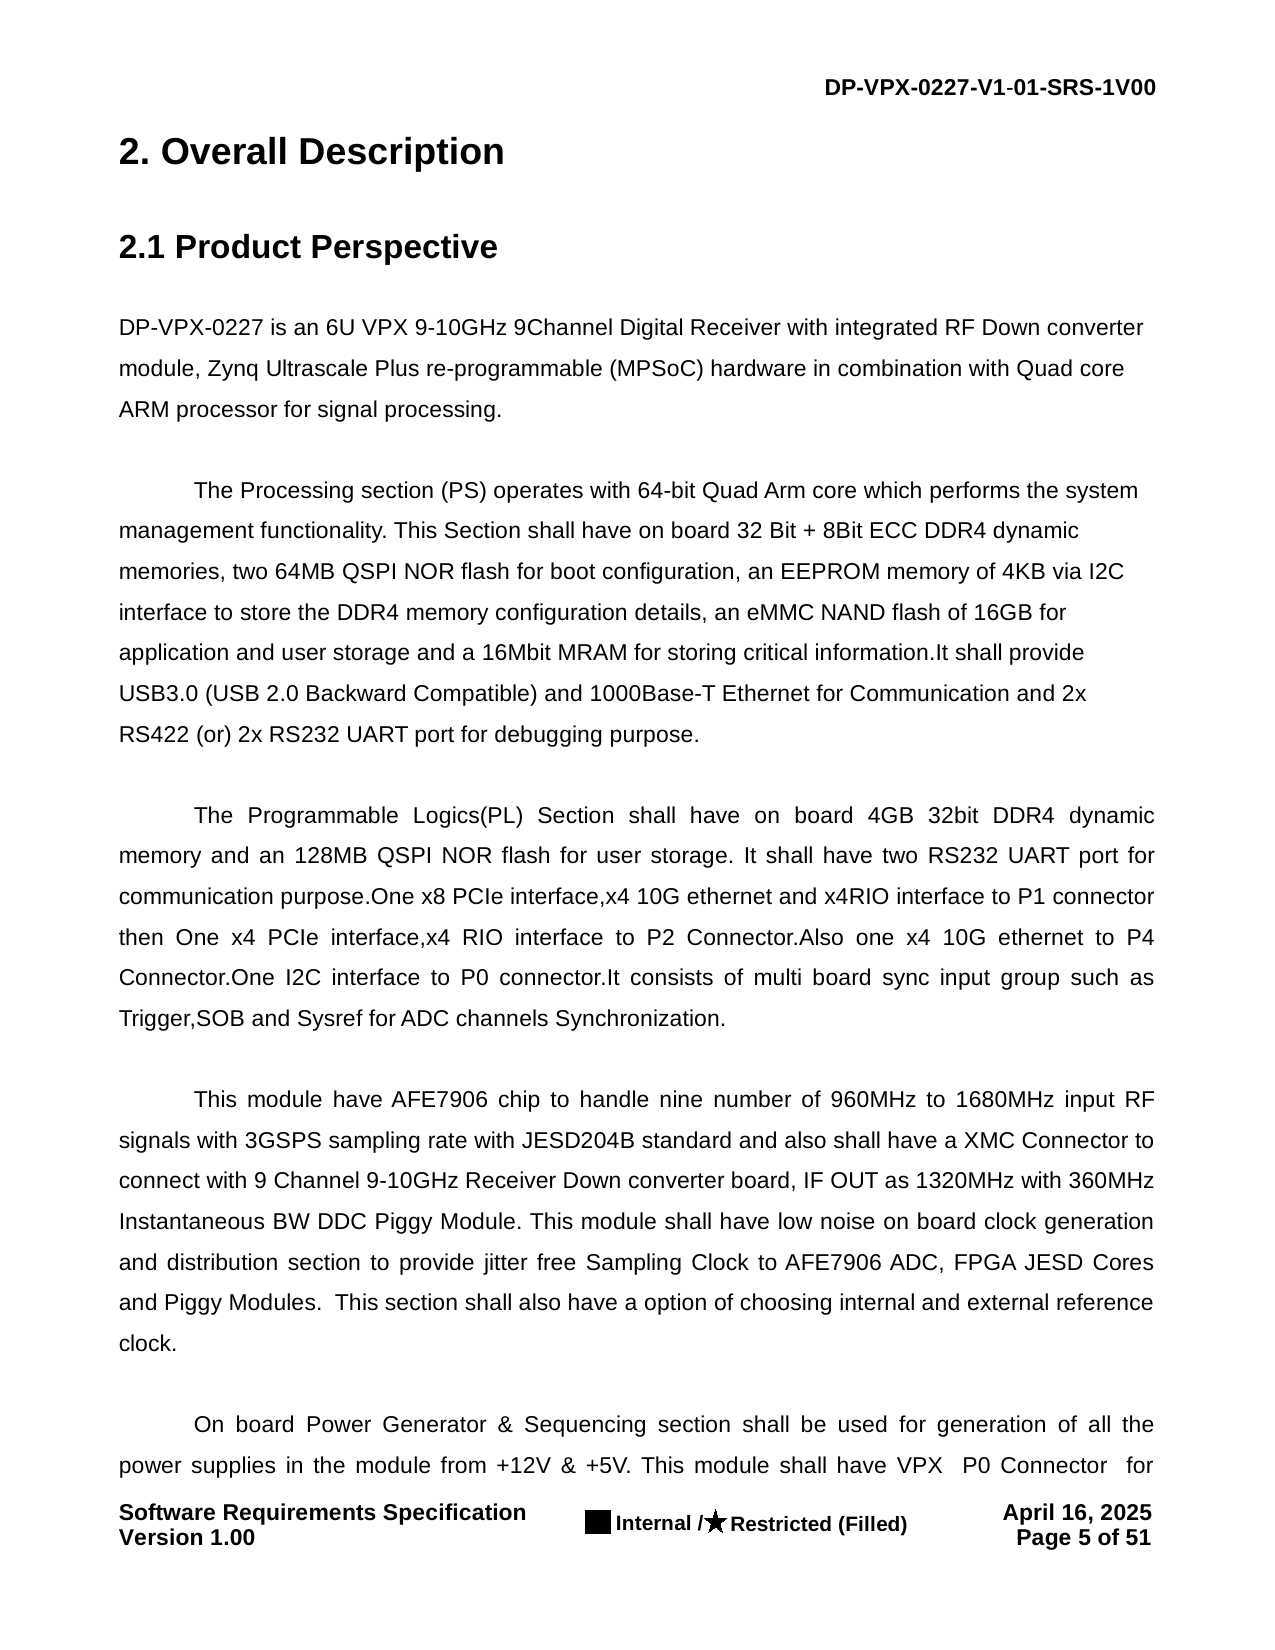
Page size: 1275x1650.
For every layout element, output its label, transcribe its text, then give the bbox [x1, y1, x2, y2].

text The Processing section (PS) operates with 64-bit Quad Arm core which performs the system management functionality. This Section shall have on board 32 Bit + 8Bit ECC DDR4 dynamic memories, two 64MB QSPI NOR flash for boot configuration, an EEPROM memory of 4KB via I2C interface to store the DDR4 memory configuration details, an eMMC NAND flash of 16GB for application and user storage and a 16Mbit MRAM for storing critical information.It shall provide USB3.0 (USB 2.0 Backward Compatible) and 1000Base-T Ethernet for Communication and 2x RS422 (or) 2x RS232 UART port for debugging purpose. [118, 476, 1156, 747]
text DP-VPX-0227 is an 6U VPX 9-10GHz 9Channel Digital Receiver with integrated RF Down converter module, Zynq Ultrascale Plus re-programmable (MPSoC) hardware in combination with Quad core ARM processor for signal processing. [118, 314, 1156, 422]
text The Programmable Logics(PL) Section shall have on board 4GB 32bit DDR4 dynamic memory and an 128MB QSPI NOR flash for user storage. It shall have two RS232 UART port for communication purpose.One x8 PCIe interface,x4 10G ethernet and x4RIO interface to P1 connector then One x4 PCIe interface,x4 RIO interface to P2 Connector.Also one x4 10G ethernet to P4 Connector.One I2C interface to P0 connector.It consists of multi board sync input group such as Trigger,SOB and Sysref for ADC channels Synchronization. [118, 801, 1156, 1031]
subtitle Product Perspective [118, 227, 1156, 265]
subtitle Overall Description [118, 129, 1156, 172]
text This module have AFE7906 chip to handle nine number of 960MHz to 1680MHz input RF signals with 3GSPS sampling rate with JESD204B standard and also shall have a XMC Connector to connect with 9 Channel 9-10GHz Receiver Down converter board, IF OUT as 1320MHz with 360MHz Instantaneous BW DDC Piggy Module. This module shall have low noise on board clock generation and distribution section to provide jitter free Sampling Clock to AFE7906 ADC, FPGA JESD Cores and Piggy Modules. This section shall also have a option of choosing internal and external reference clock. [118, 1086, 1156, 1356]
text On board Power Generator & Sequencing section shall be used for generation of all the power supplies in the module from +12V & +5V. This module shall have VPX P0 Connector for [118, 1411, 1156, 1478]
